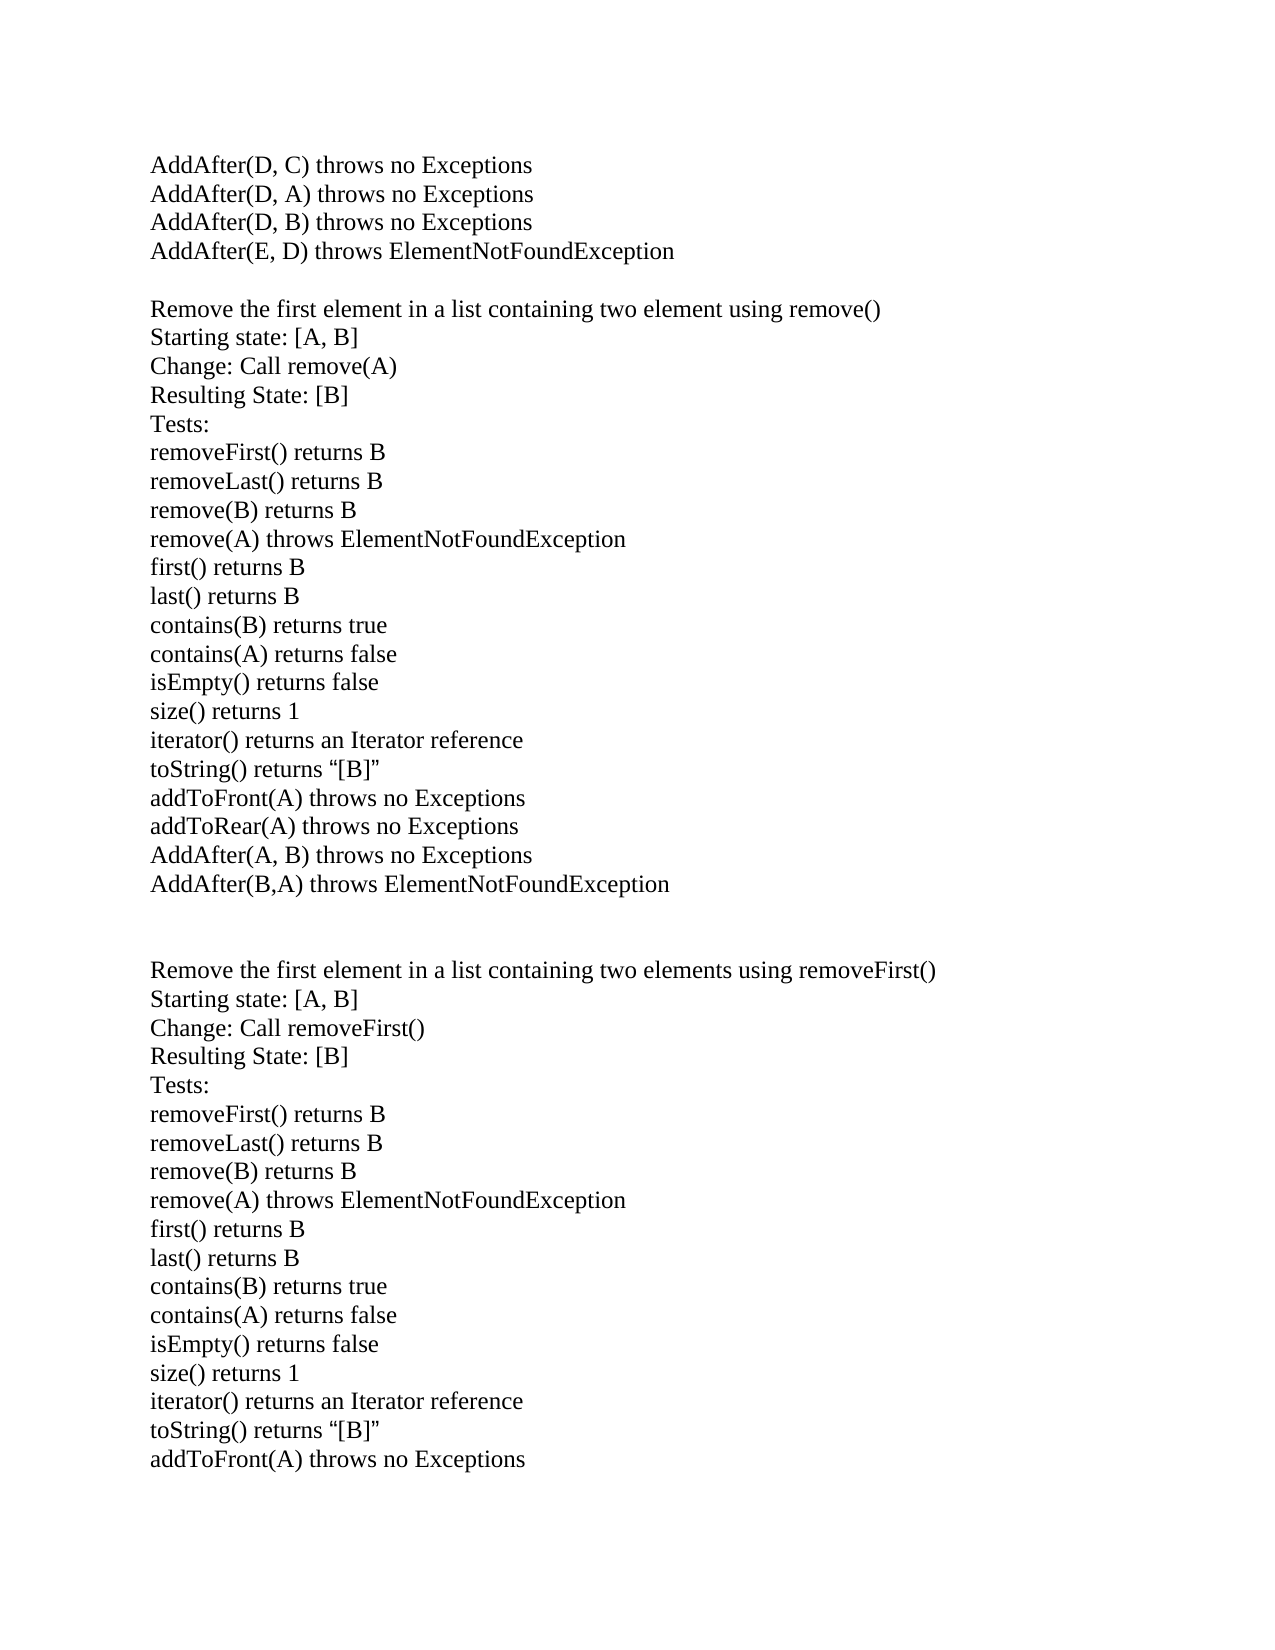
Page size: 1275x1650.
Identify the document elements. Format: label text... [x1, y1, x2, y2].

text iterator() returns an Iterator reference [150, 1386, 1125, 1415]
text first() returns B [150, 552, 1125, 581]
text last() returns B [150, 1243, 1125, 1271]
text Change: Call remove(A) [150, 351, 1125, 380]
text remove(B) returns B [150, 495, 1125, 524]
text AddAfter(D, A) throws no Exceptions [150, 179, 1125, 207]
text Remove the first element in a list containing two element using remove() [150, 294, 1125, 322]
text AddAfter(E, D) throws ElementNotFoundException [150, 236, 1125, 265]
text removeFirst() returns B [150, 437, 1125, 466]
text last() returns B [150, 581, 1125, 610]
text AddAfter(D, B) throws no Exceptions [150, 207, 1125, 236]
text Remove the first element in a list containing two elements using removeFirst() [150, 955, 1125, 984]
text contains(B) returns true [150, 1271, 1125, 1300]
text AddAfter(A, B) throws no Exceptions [150, 840, 1125, 869]
text toString() returns “[B]” [150, 1415, 1125, 1444]
text Resulting State: [B] [150, 380, 1125, 409]
text removeLast() returns B [150, 1128, 1125, 1156]
text Starting state: [A, B] [150, 322, 1125, 351]
text remove(A) throws ElementNotFoundException [150, 1185, 1125, 1214]
text AddAfter(B,A) throws ElementNotFoundException [150, 869, 1125, 898]
text size() returns 1 [150, 696, 1125, 725]
text remove(B) returns B [150, 1156, 1125, 1185]
text Tests: [150, 409, 1125, 437]
text contains(B) returns true [150, 610, 1125, 639]
text Resulting State: [B] [150, 1041, 1125, 1070]
text isEmpty() returns false [150, 667, 1125, 696]
text contains(A) returns false [150, 639, 1125, 667]
text Starting state: [A, B] [150, 984, 1125, 1013]
text remove(A) throws ElementNotFoundException [150, 524, 1125, 552]
text isEmpty() returns false [150, 1329, 1125, 1358]
text Tests: [150, 1070, 1125, 1099]
text removeFirst() returns B [150, 1099, 1125, 1128]
text first() returns B [150, 1214, 1125, 1243]
text size() returns 1 [150, 1358, 1125, 1386]
text iterator() returns an Iterator reference [150, 725, 1125, 754]
text addToFront(A) throws no Exceptions [150, 1444, 1125, 1473]
text addToRear(A) throws no Exceptions [150, 811, 1125, 840]
text toString() returns “[B]” [150, 754, 1125, 783]
text contains(A) returns false [150, 1300, 1125, 1329]
text addToFront(A) throws no Exceptions [150, 783, 1125, 811]
text AddAfter(D, C) throws no Exceptions [150, 150, 1125, 179]
text Change: Call removeFirst() [150, 1013, 1125, 1041]
text removeLast() returns B [150, 466, 1125, 495]
